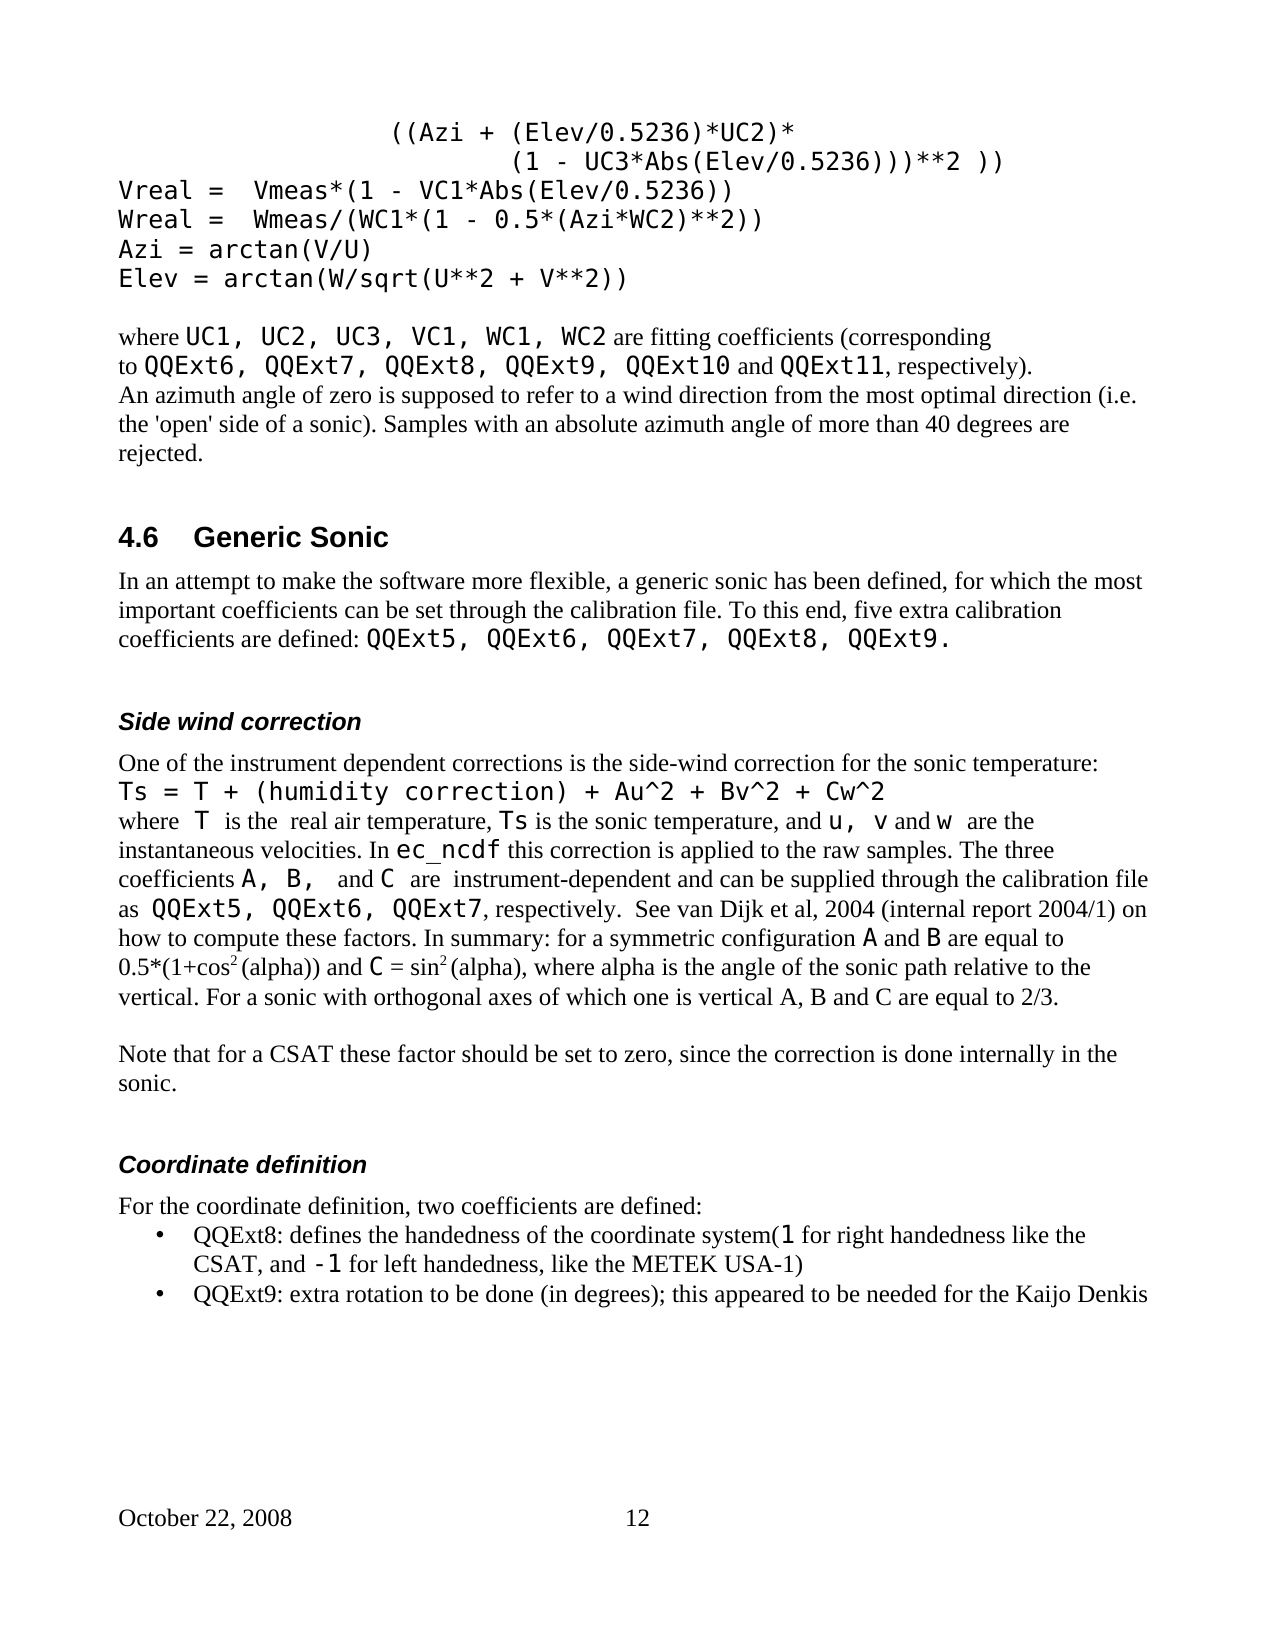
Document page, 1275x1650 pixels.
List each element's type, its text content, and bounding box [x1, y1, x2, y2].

text For the coordinate definition, two coefficients are defined: [118, 1191, 1157, 1220]
list QQExt9: extra rotation to be done (in degrees); this appeared to be needed for the Kaijo Denkis [156, 1279, 1157, 1307]
text Wreal = Wmeas/(WC1*(1 - 0.5*(Azi*WC2)**2)) [118, 206, 1157, 235]
text where UC1, UC2, UC3, VC1, WC1, WC2 are fitting coefficients (corresponding [118, 322, 1157, 351]
text Ts = T + (humidity correction) + Au^2 + Bv^2 + Cw^2 [118, 777, 1157, 806]
text (1 - UC3*Abs(Elev/0.5236)))**2 )) [118, 147, 1157, 176]
text An azimuth angle of zero is supposed to refer to a wind direction from the most optimal direction (i.e. the 'open' side of a sonic). Samples with an absolute azimuth angle of more than 40 degrees are rejected. [118, 380, 1157, 467]
list QQExt8: defines the handedness of the coordinate system(1 for right handedness like the CSAT, and -1 for left handedness, like the METEK USA-1) [156, 1220, 1157, 1279]
text One of the instrument dependent corrections is the side-wind correction for the sonic temperature: [118, 748, 1157, 777]
text Note that for a CSAT these factor should be set to zero, since the correction is done internally in the sonic. [118, 1039, 1157, 1097]
text Elev = arctan(W/sqrt(U**2 + V**2)) [118, 264, 1157, 293]
subtitle Generic Sonic [118, 520, 1157, 554]
text Vreal = Vmeas*(1 - VC1*Abs(Elev/0.5236)) [118, 176, 1157, 206]
subtitle Side wind correction [118, 707, 1157, 736]
text In an attempt to make the software more flexible, a generic sonic has been defined, for which the most important coefficients can be set through the calibration file. To this end, five extra calibration coefficients are defined: QQExt5, QQExt6, QQExt7, QQExt8, QQExt9. [118, 566, 1157, 653]
text ((Azi + (Elev/0.5236)*UC2)* [118, 118, 1157, 147]
subtitle Coordinate definition [118, 1150, 1157, 1179]
text to QQExt6, QQExt7, QQExt8, QQExt9, QQExt10 and QQExt11, respectively). [118, 351, 1157, 380]
text Azi = arctan(V/U) [118, 235, 1157, 264]
text where T is the real air temperature, Ts is the sonic temperature, and u, v and w are the instantaneous velocities. In ec_ncdf this correction is applied to the raw samples. The three coefficients A, B, and C are instrument-dependent and can be supplied through the calibration file as QQExt5, QQExt6, QQExt7, respectively. See van Dijk et al, 2004 (internal report 2004/1) on how to compute these factors. In summary: for a symmetric configuration A and B are equal to 0.5*(1+cos2 (alpha)) and C = sin2 (alpha), where alpha is the angle of the sonic path relative to the vertical. For a sonic with orthogonal axes of which one is vertical A, B and C are equal to 2/3. [118, 806, 1157, 1010]
